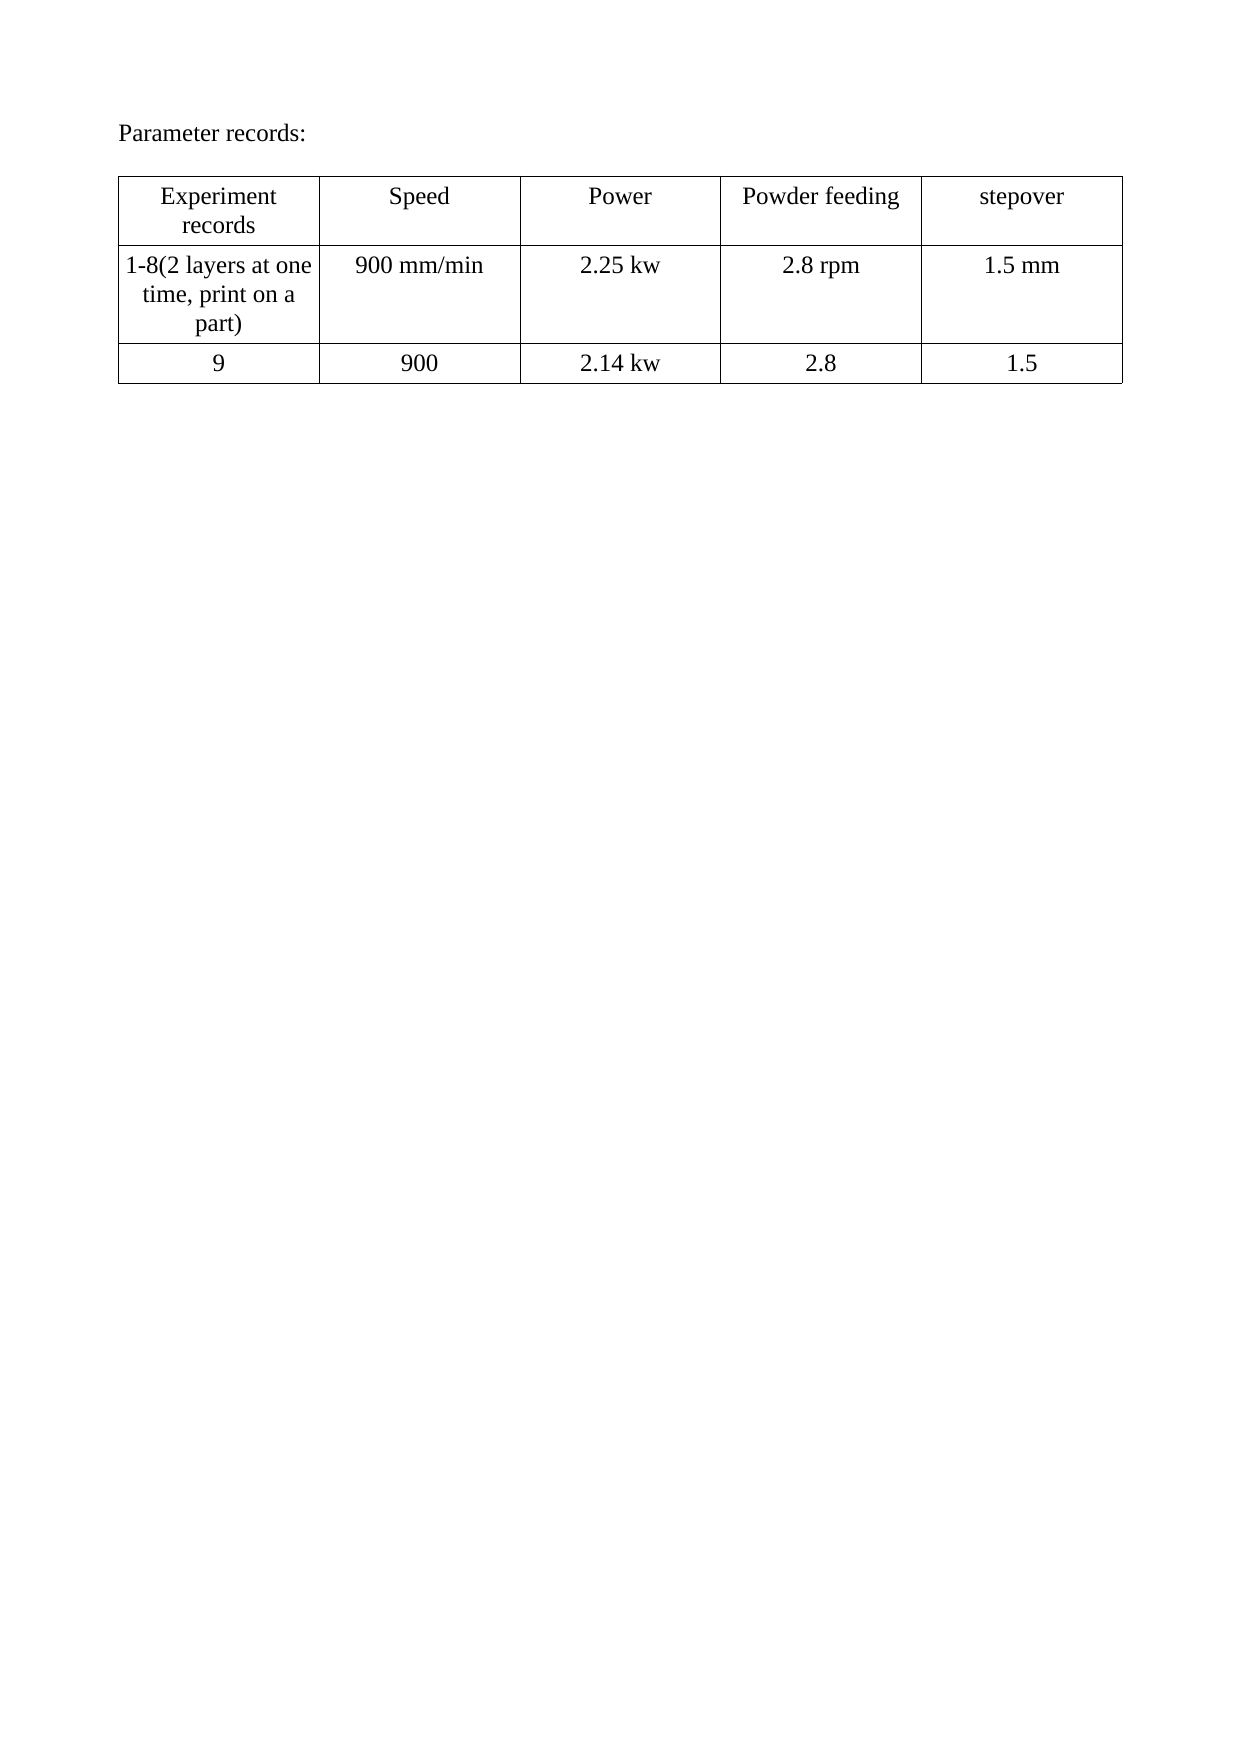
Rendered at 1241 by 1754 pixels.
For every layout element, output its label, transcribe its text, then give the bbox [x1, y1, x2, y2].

table_cell 2.14 kw [521, 344, 720, 383]
table_cell 1.5 [922, 344, 1122, 383]
table_header Power [521, 177, 720, 245]
table_cell 2.8 [721, 344, 921, 383]
text Parameter records: [118, 118, 1122, 147]
table_cell 2.8 rpm [721, 246, 921, 342]
table_cell 1.5 mm [922, 246, 1122, 342]
table_cell 900 [320, 344, 520, 383]
table_cell 2.25 kw [521, 246, 720, 342]
table_header Experiment records [119, 177, 319, 245]
table_cell 9 [119, 344, 319, 383]
table_header Speed [320, 177, 520, 245]
table_cell 900 mm/min [320, 246, 520, 342]
table_cell 1-8(2 layers at one time, print on a part) [119, 246, 319, 342]
table_header stepover [922, 177, 1122, 245]
table_header Powder feeding [721, 177, 921, 245]
